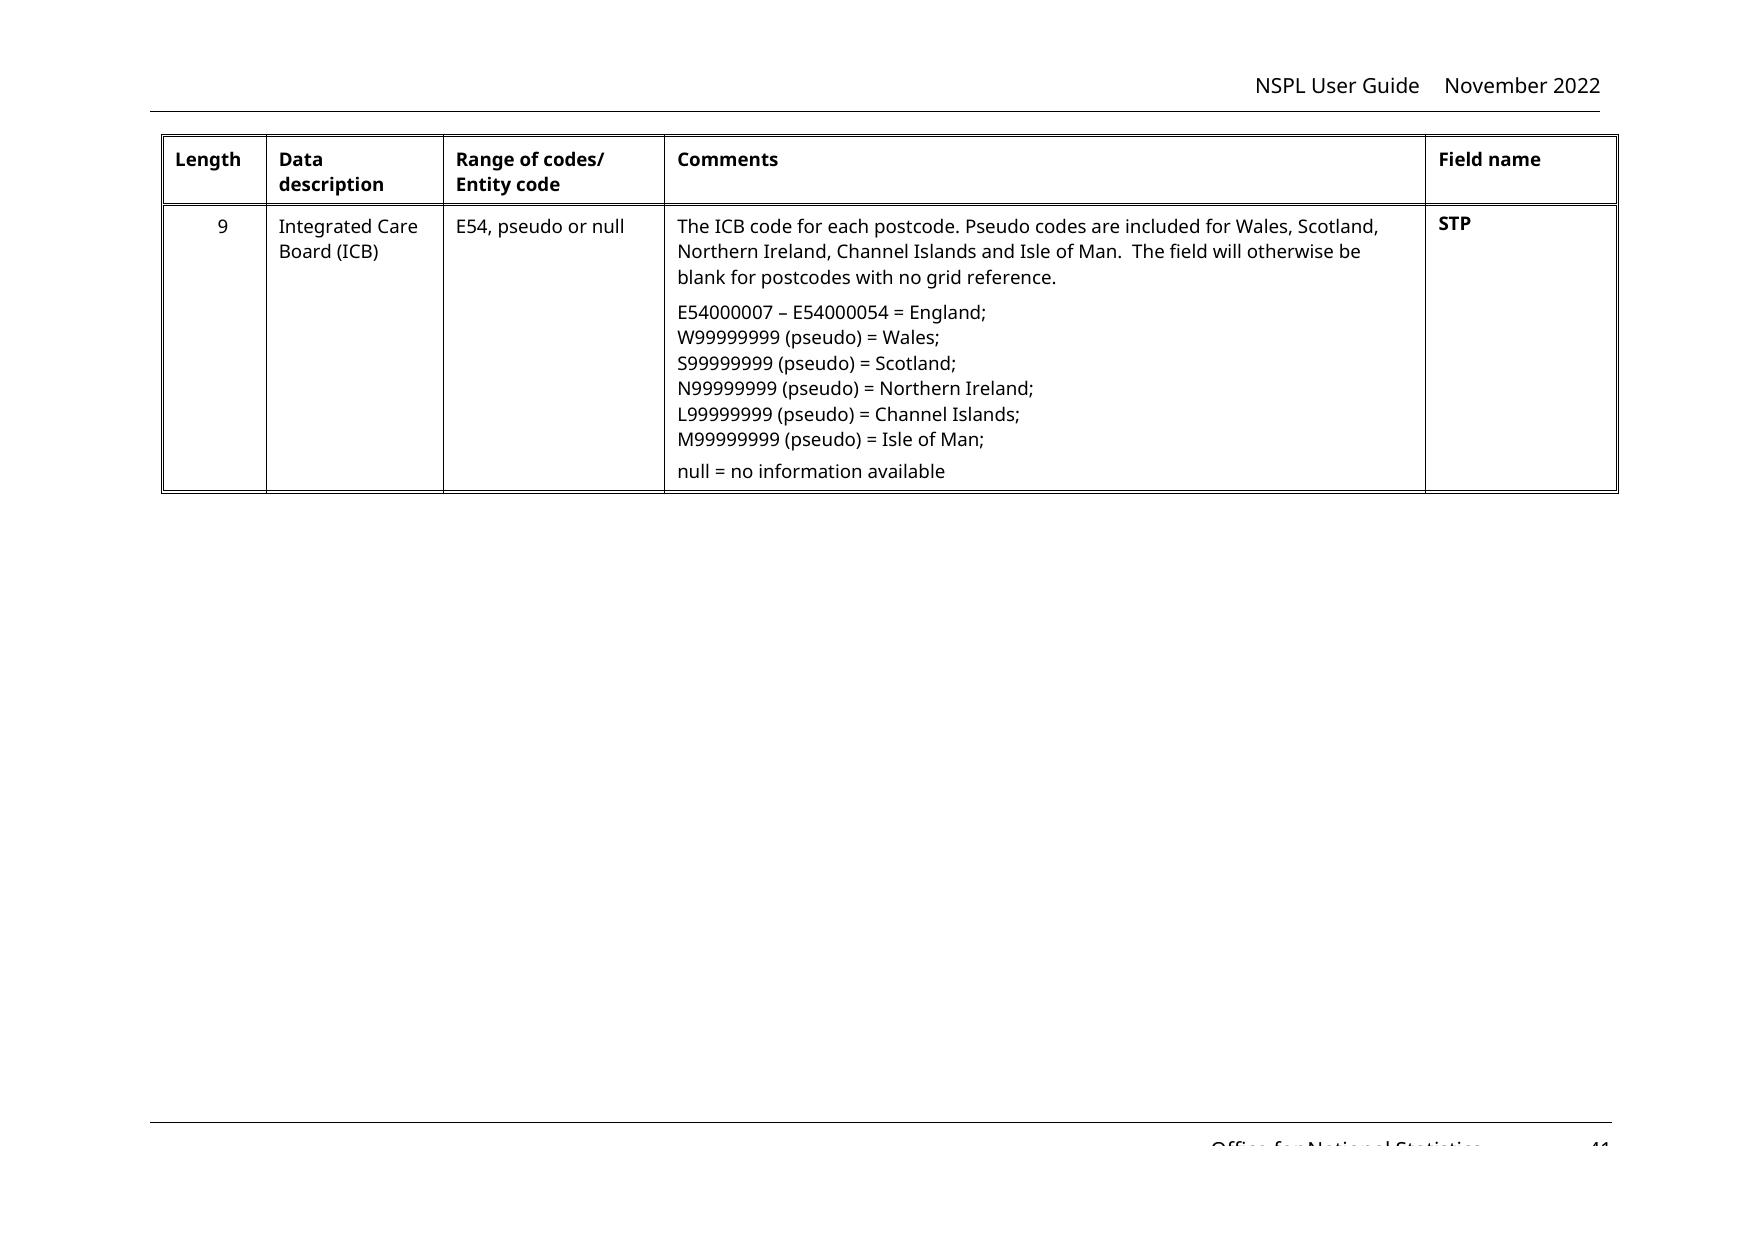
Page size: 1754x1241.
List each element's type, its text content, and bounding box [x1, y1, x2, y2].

table_cell The ICB code for each postcode. Pseudo codes are included for Wales, Scotland, Northern Ireland, Channel Islands and Isle of Man. The field will otherwise be blank for postcodes with no grid reference. E54000007 – E54000054 = England; W99999999 (pseudo) = Wales; S99999999 (pseudo) = Scotland; N99999999 (pseudo) = Northern Ireland; L99999999 (pseudo) = Channel Islands; M99999999 (pseudo) = Isle of Man; null = no information available [665, 206, 1425, 490]
table_header Comments [665, 137, 1425, 203]
table_cell 9 [164, 206, 266, 490]
table_header Field name [1426, 137, 1616, 203]
table_cell Integrated Care Board (ICB) [267, 206, 443, 490]
table_cell STP [1426, 206, 1616, 490]
table_header Range of codes/ Entity code [444, 137, 664, 203]
table_header Length [164, 137, 266, 203]
table_cell E54, pseudo or null [444, 206, 664, 490]
table_header Data description [267, 137, 443, 203]
